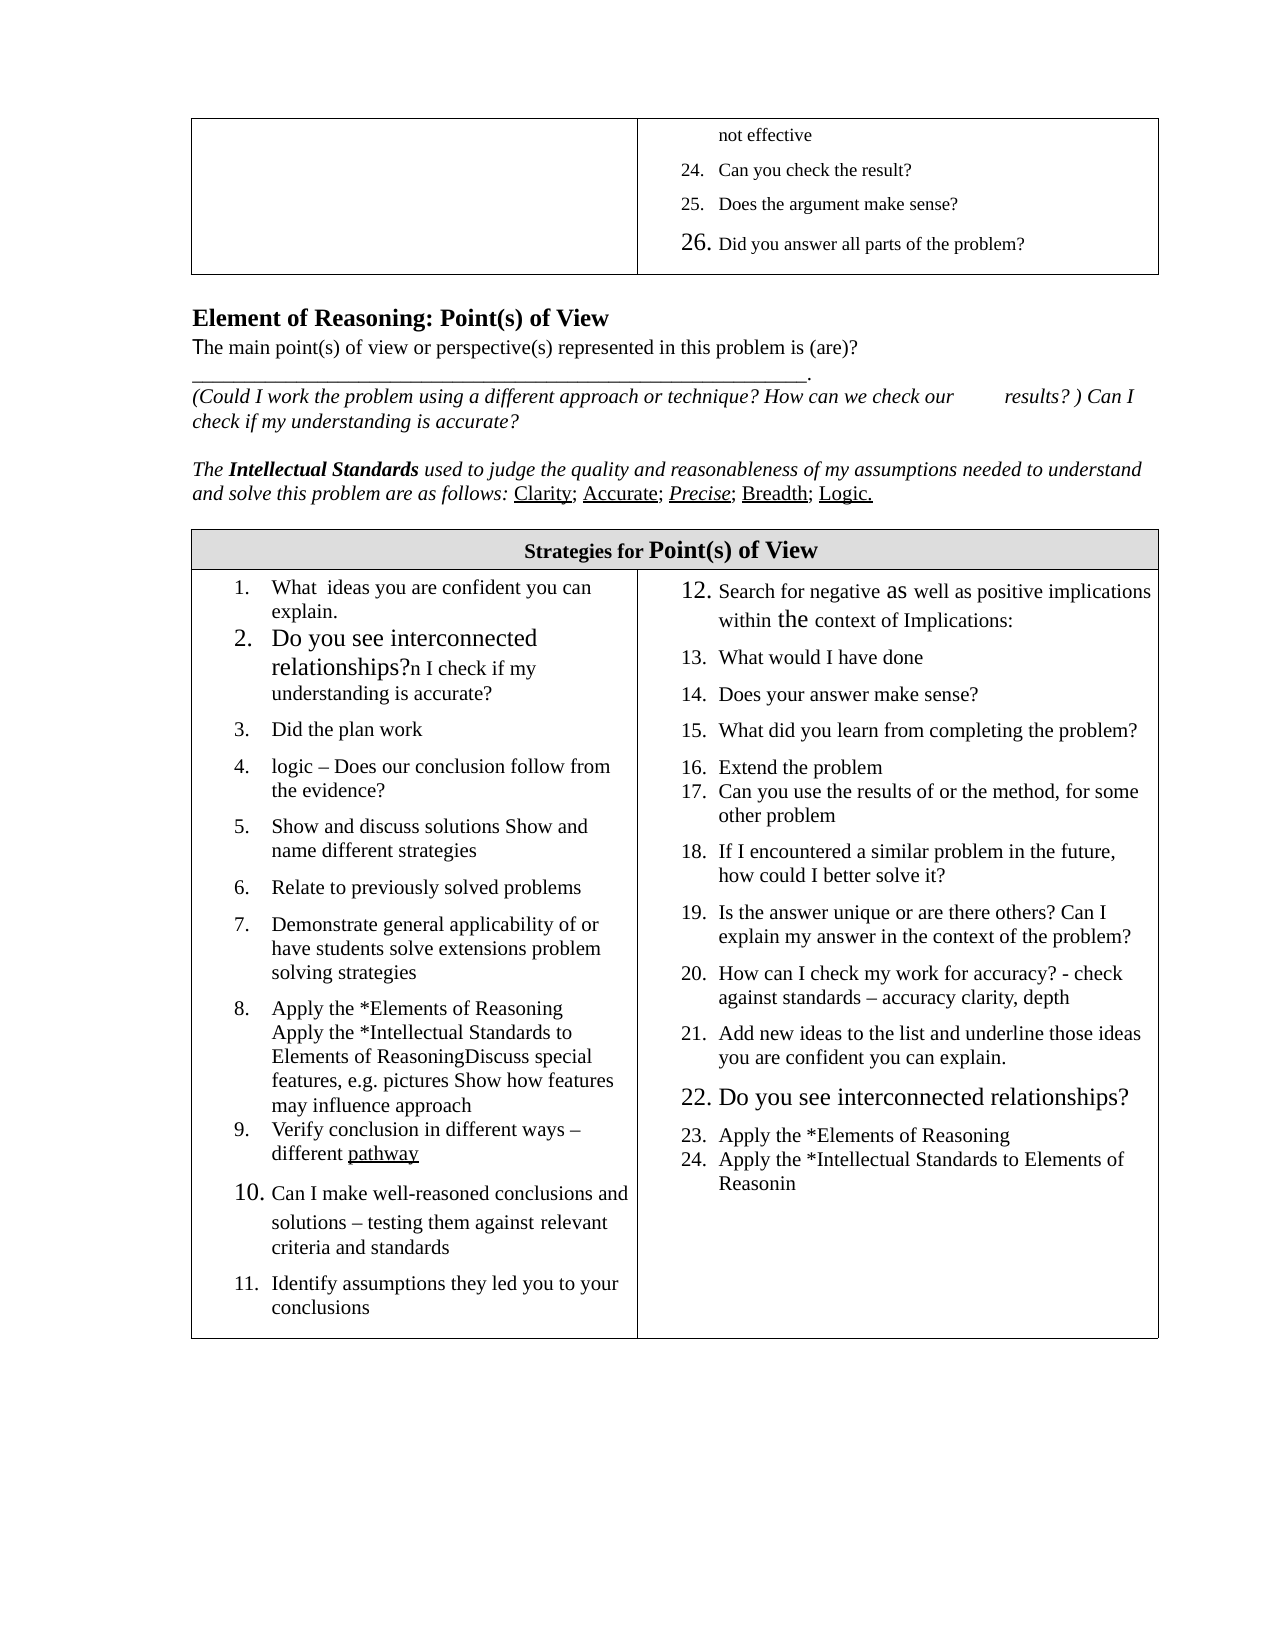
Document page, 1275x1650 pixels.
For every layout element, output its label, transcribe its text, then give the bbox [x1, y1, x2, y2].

text The Intellectual Standards used to judge the quality and reasonableness of my assumptions needed to understand and solve this problem are as follows: Clarity; Accurate; Precise; Breadth; Logic. [118, 457, 1157, 505]
table_cell Search for negative as well as positive implications within the context of Implications: What would I have done differently in attempting to solve this problem? Can you describe benefits in solving the problem (technical, social, environments, ethical) Does the answer make sense? - Does it seem reasonable? What did I learn? Can I connect it to a different problem? Can I remember what I did? What new connections between content did you learn from solving the problem? Can you interpret your work in a practical or meaningful way? Was the solution a surprise? Does it seem reasonable? Why/why not? Analyze the process to understand important contributors Accuracy – How could we check on the answer? Evaluate the effects – standardize the process correct assumptions made? Work backward up the model one step at a time if it was not effective Can you check the result? Does the argument make sense? Did you answer all parts of the problem? [638, 119, 1158, 274]
table_cell [192, 119, 637, 274]
table_cell What ideas you are confident you can explain. Do you see interconnected relationships?n I check if my understanding is accurate? Did the plan work logic – Does our conclusion follow from the evidence? Show and discuss solutions Show and name different strategies Relate to previously solved problems Demonstrate general applicability of or have students solve extensions problem solving strategies Apply the *Elements of Reasoning Apply the *Intellectual Standards to Elements of ReasoningDiscuss special features, e.g. pictures Show how features may influence approach Verify conclusion in different ways – different pathway Can I make well-reasoned conclusions and solutions – testing them against relevant criteria and standards Identify assumptions they led you to your conclusions [192, 570, 637, 1338]
text Element of Reasoning: Point(s) of View [118, 303, 1157, 332]
table_cell Search for negative as well as positive implications within the context of Implications: What would I have done Does your answer make sense? What did you learn from completing the problem? Extend the problem Can you use the results of or the method, for some other problem If I encountered a similar problem in the future, how could I better solve it? Is the answer unique or are there others? Can I explain my answer in the context of the problem? How can I check my work for accuracy? - check against standards – accuracy clarity, depth Add new ideas to the list and underline those ideas you are confident you can explain. Do you see interconnected relationships? Apply the *Elements of Reasoning Apply the *Intellectual Standards to Elements of Reasonin [638, 570, 1158, 1338]
table_header Strategies for Point(s) of View [192, 530, 1158, 569]
text (Could I work the problem using a different approach or technique? How can we check our results? ) Can I check if my understanding is accurate? [118, 384, 1157, 433]
text The main point(s) of view or perspective(s) represented in this problem is (are)? ___________________________________________________________. [118, 332, 1157, 384]
